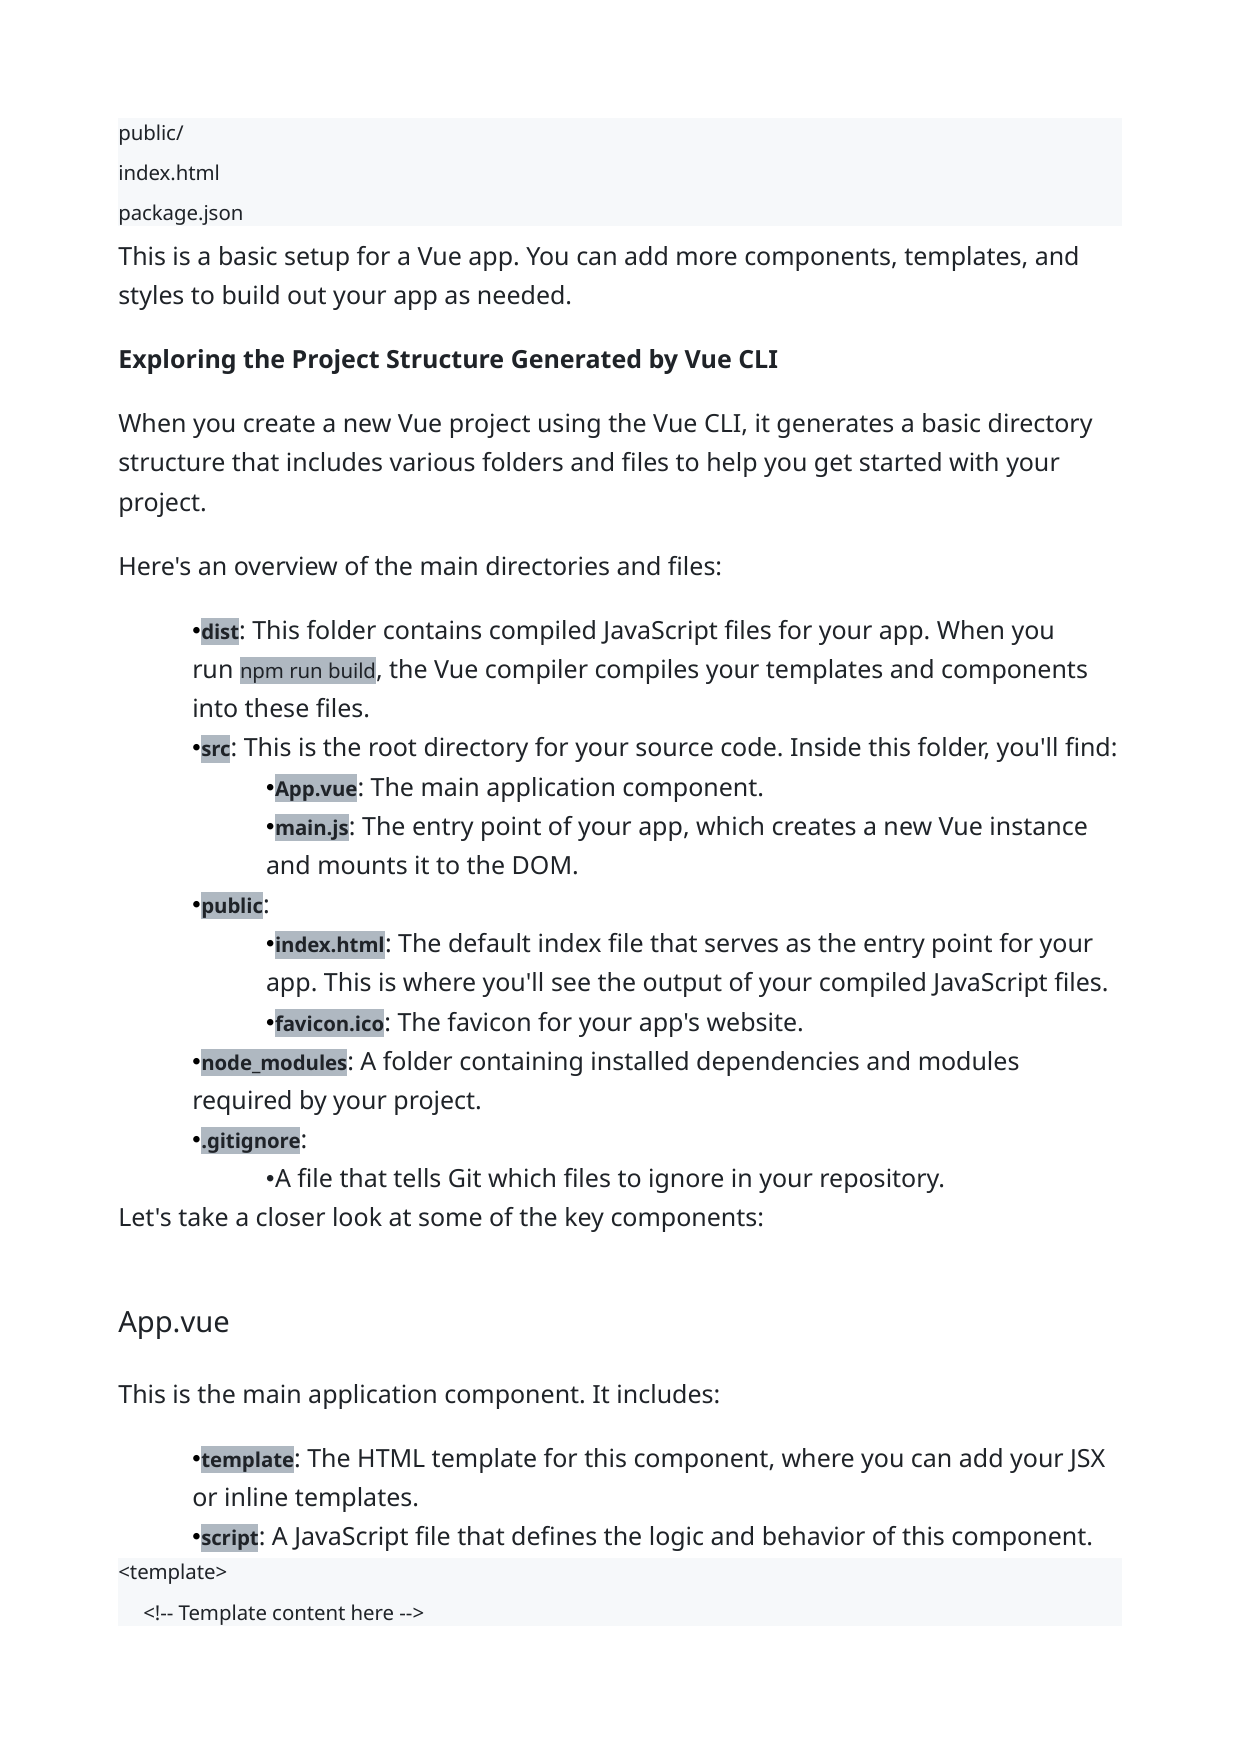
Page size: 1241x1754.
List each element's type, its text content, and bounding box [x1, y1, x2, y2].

list .gitignore: [118, 1122, 1122, 1156]
text Let's take a closer look at some of the key components: [118, 1200, 1122, 1234]
list App.vue: The main application component. [118, 769, 1122, 803]
list public: [118, 887, 1122, 921]
list favicon.ico: The favicon for your app's website. [118, 1004, 1122, 1038]
list template: The HTML template for this component, where you can add your JSX or inline templates. [118, 1441, 1122, 1514]
list index.html: The default index file that serves as the entry point for your app. This is where you'll see the output of your compiled JavaScript files. [118, 926, 1122, 999]
text public/ [118, 118, 1122, 146]
text index.html [118, 158, 1122, 186]
list src: This is the root directory for your source code. Inside this folder, you'll find: [118, 730, 1122, 764]
list main.js: The entry point of your app, which creates a new Vue instance and mounts it to the DOM. [118, 808, 1122, 882]
text <!-- Template content here --> [118, 1598, 1122, 1626]
list node_modules: A folder containing installed dependencies and modules required by your project. [118, 1043, 1122, 1117]
text When you create a new Vue project using the Vue CLI, it generates a basic directory structure that includes various folders and files to help you get started with your project. [118, 406, 1122, 518]
text package.json [118, 198, 1122, 226]
list dist: This folder contains compiled JavaScript files for your app. When you run npm run build, the Vue compiler compiles your templates and components into these files. [118, 613, 1122, 725]
text <template> [118, 1558, 1122, 1586]
text Exploring the Project Structure Generated by Vue CLI [118, 342, 1122, 376]
subtitle App.vue [118, 1302, 1122, 1341]
list script: A JavaScript file that defines the logic and behavior of this component. [118, 1519, 1122, 1553]
text This is the main application component. It includes: [118, 1376, 1122, 1410]
list A file that tells Git which files to ignore in your repository. [118, 1161, 1122, 1195]
text Here's an overview of the main directories and files: [118, 548, 1122, 582]
text This is a basic setup for a Vue app. You can add more components, templates, and styles to build out your app as needed. [118, 238, 1122, 312]
